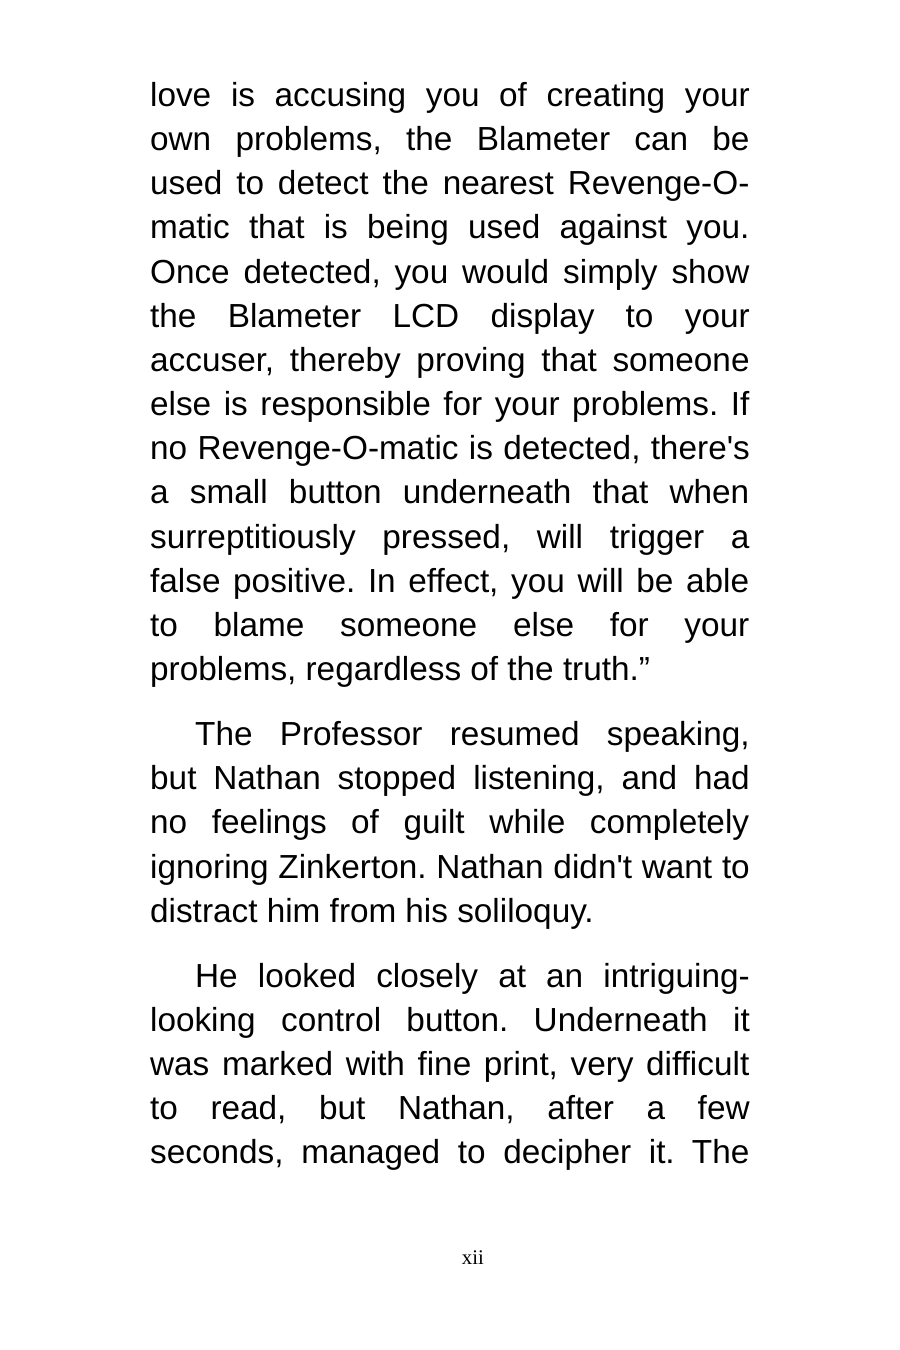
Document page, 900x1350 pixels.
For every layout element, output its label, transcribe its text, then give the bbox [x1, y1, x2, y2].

text The Professor resumed speaking, but Nathan stopped listening, and had no feelings of guilt while completely ignoring Zinkerton. Nathan didn't want to distract him from his soliloquy. [150, 714, 750, 929]
text love is accusing you of creating your own problems, the Blameter can be used to detect the nearest Revenge-O-matic that is being used against you. Once detected, you would simply show the Blameter LCD display to your accuser, thereby proving that someone else is responsible for your problems. If no Revenge-O-matic is detected, there's a small button underneath that when surreptitiously pressed, will trigger a false positive. In effect, you will be able to blame someone else for your problems, regardless of the truth.” [150, 75, 750, 688]
text He looked closely at an intriguing-looking control button. Underneath it was marked with fine print, very difficult to read, but Nathan, after a few seconds, managed to decipher it. The [150, 956, 750, 1171]
